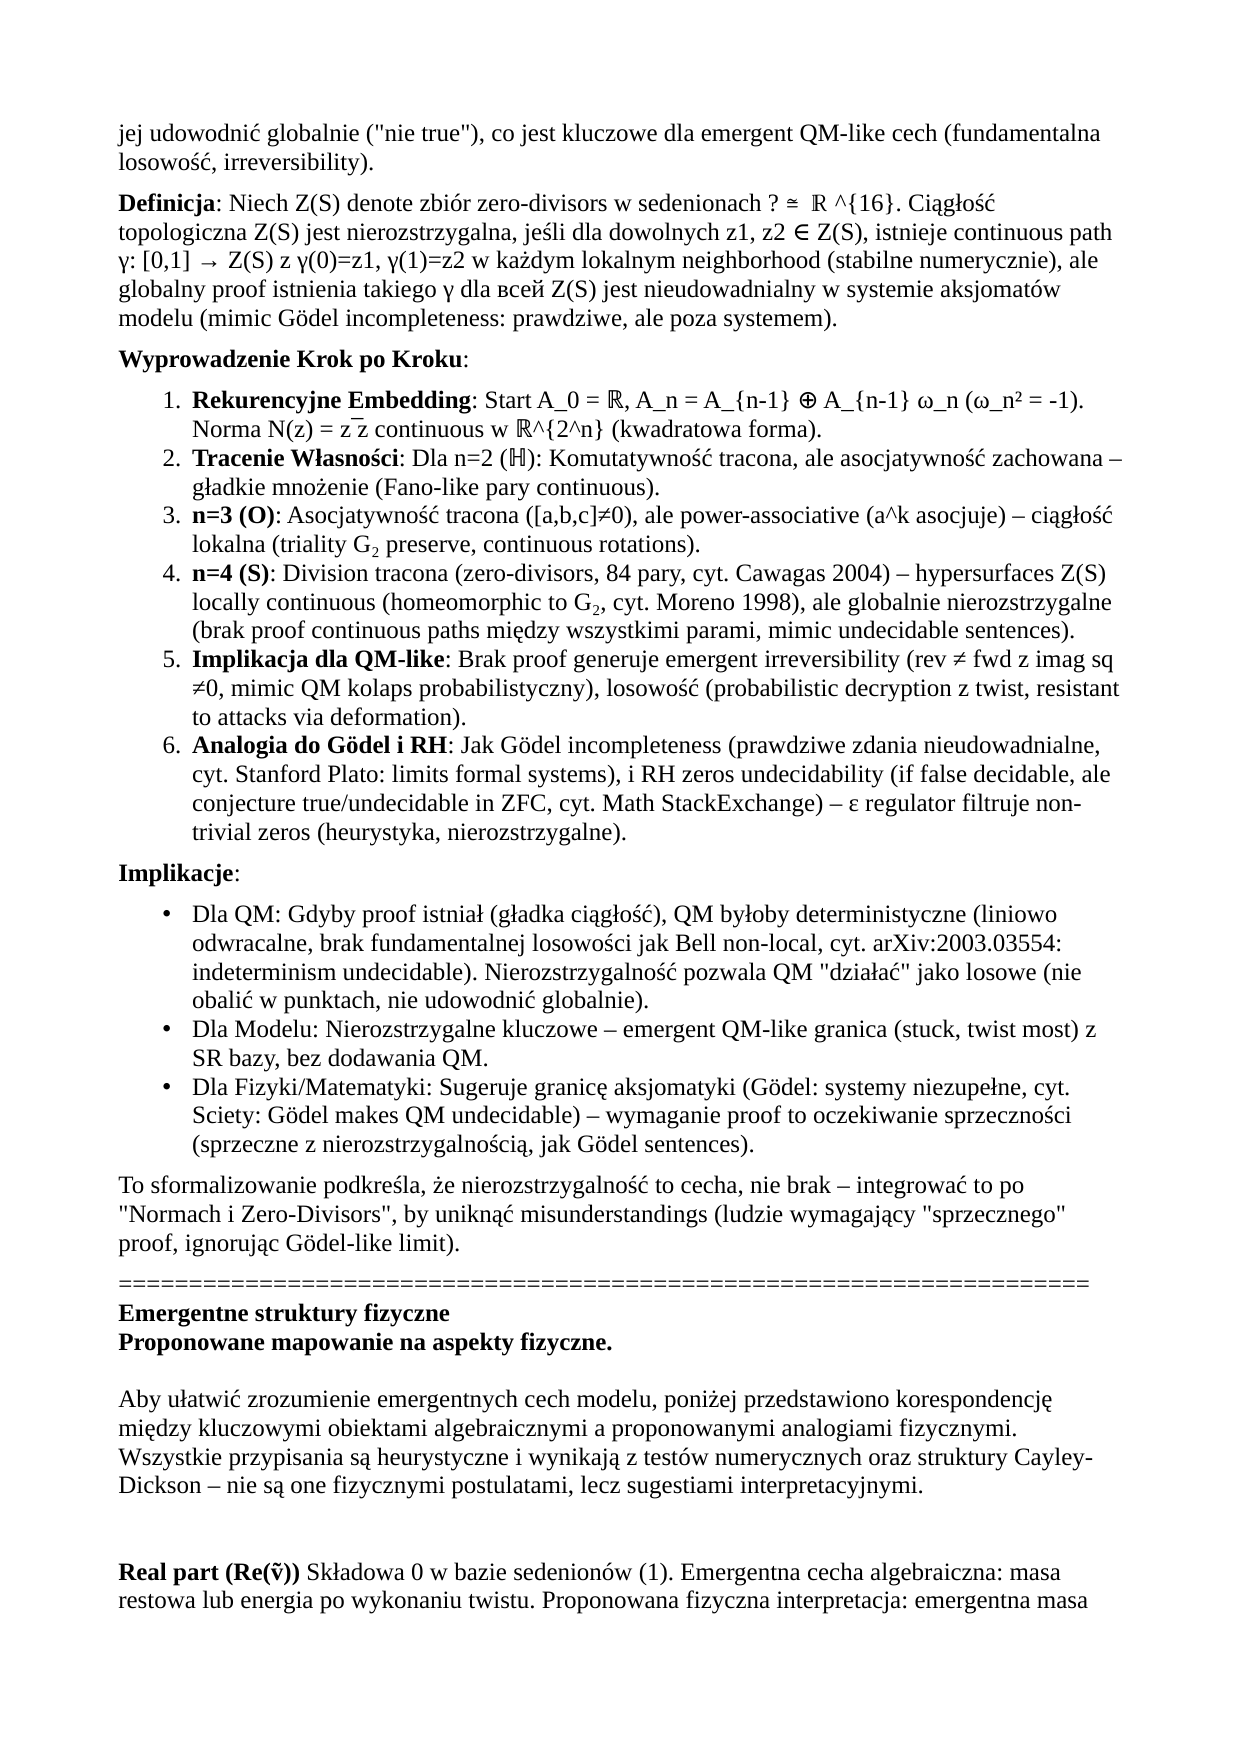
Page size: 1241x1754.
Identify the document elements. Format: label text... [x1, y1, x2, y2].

text To sformalizowanie podkreśla, że nierozstrzygalność to cecha, nie brak – integrować to po "Normach i Zero-Divisors", by uniknąć misunderstandings (ludzie wymagający "sprzecznego" proof, ignorując Gödel-like limit). [118, 1171, 1122, 1257]
list Dla QM: Gdyby proof istniał (gładka ciągłość), QM byłoby deterministyczne (liniowo odwracalne, brak fundamentalnej losowości jak Bell non-local, cyt. arXiv:2003.03554: indeterminism undecidable). Nierozstrzygalność pozwala QM "działać" jako losowe (nie obalić w punktach, nie udowodnić globalnie). [162, 899, 1122, 1014]
text jej udowodnić globalnie ("nie true"), co jest kluczowe dla emergent QM-like cech (fundamentalna losowość, irreversibility). [118, 118, 1122, 176]
text Aby ułatwić zrozumienie emergentnych cech modelu, poniżej przedstawiono korespondencję między kluczowymi obiektami algebraicznymi a proponowanymi analogiami fizycznymi. Wszystkie przypisania są heurystyczne i wynikają z testów numerycznych oraz struktury Cayley-Dickson – nie są one fizycznymi postulatami, lecz sugestiami interpretacyjnymi. [118, 1384, 1122, 1499]
list Implikacja dla QM-like: Brak proof generuje emergent irreversibility (rev ≠ fwd z imag sq ≠0, mimic QM kolaps probabilistyczny), losowość (probabilistic decryption z twist, resistant to attacks via deformation). [162, 644, 1122, 731]
text Real part (Re(ṽ)) Składowa 0 w bazie sedenionów (1). Emergentna cecha algebraiczna: masa restowa lub energia po wykonaniu twistu. Proponowana fizyczna interpretacja: emergentna masa [118, 1557, 1122, 1614]
list Analogia do Gödel i RH: Jak Gödel incompleteness (prawdziwe zdania nieudowadnialne, cyt. Stanford Plato: limits formal systems), i RH zeros undecidability (if false decidable, ale conjecture true/undecidable in ZFC, cyt. Math StackExchange) – ε regulator filtruje non-trivial zeros (heurystyka, nierozstrzygalne). [162, 731, 1122, 846]
text Proponowane mapowanie na aspekty fizyczne. [118, 1327, 1122, 1356]
text Wyprowadzenie Krok po Kroku: [118, 344, 1122, 373]
text Emergentne struktury fizyczne [118, 1298, 1122, 1327]
text ===================================================================== [118, 1269, 1122, 1298]
list Rekurencyjne Embedding: Start A_0 = ℝ, A_n = A_{n-1} ⊕ A_{n-1} ω_n (ω_n² = -1). Norma N(z) = z ̅z continuous w ℝ^{2^n} (kwadratowa forma). [162, 386, 1122, 443]
text Definicja: Niech Z(S) denote zbiór zero-divisors w sedenionach ? ≅ ℝ^{16}. Ciągłość topologiczna Z(S) jest nierozstrzygalna, jeśli dla dowolnych z1, z2 ∈ Z(S), istnieje continuous path γ: [0,1] → Z(S) z γ(0)=z1, γ(1)=z2 w każdym lokalnym neighborhood (stabilne numerycznie), ale globalny proof istnienia takiego γ dla всей Z(S) jest nieudowadnialny w systemie aksjomatów modelu (mimic Gödel incompleteness: prawdziwe, ale poza systemem). [118, 188, 1122, 332]
text Implikacje: [118, 858, 1122, 887]
list n=3 (O): Asocjatywność tracona ([a,b,c]≠0), ale power-associative (a^k asocjuje) – ciągłość lokalna (triality G₂ preserve, continuous rotations). [162, 501, 1122, 558]
list n=4 (S): Division tracona (zero-divisors, 84 pary, cyt. Cawagas 2004) – hypersurfaces Z(S) locally continuous (homeomorphic to G₂, cyt. Moreno 1998), ale globalnie nierozstrzygalne (brak proof continuous paths między wszystkimi parami, mimic undecidable sentences). [162, 558, 1122, 644]
list Dla Modelu: Nierozstrzygalne kluczowe – emergent QM-like granica (stuck, twist most) z SR bazy, bez dodawania QM. [162, 1014, 1122, 1072]
list Tracenie Własności: Dla n=2 (ℍ): Komutatywność tracona, ale asocjatywność zachowana – gładkie mnożenie (Fano-like pary continuous). [162, 443, 1122, 501]
list Dla Fizyki/Matematyki: Sugeruje granicę aksjomatyki (Gödel: systemy niezupełne, cyt. Sciety: Gödel makes QM undecidable) – wymaganie proof to oczekiwanie sprzeczności (sprzeczne z nierozstrzygalnością, jak Gödel sentences). [162, 1072, 1122, 1158]
